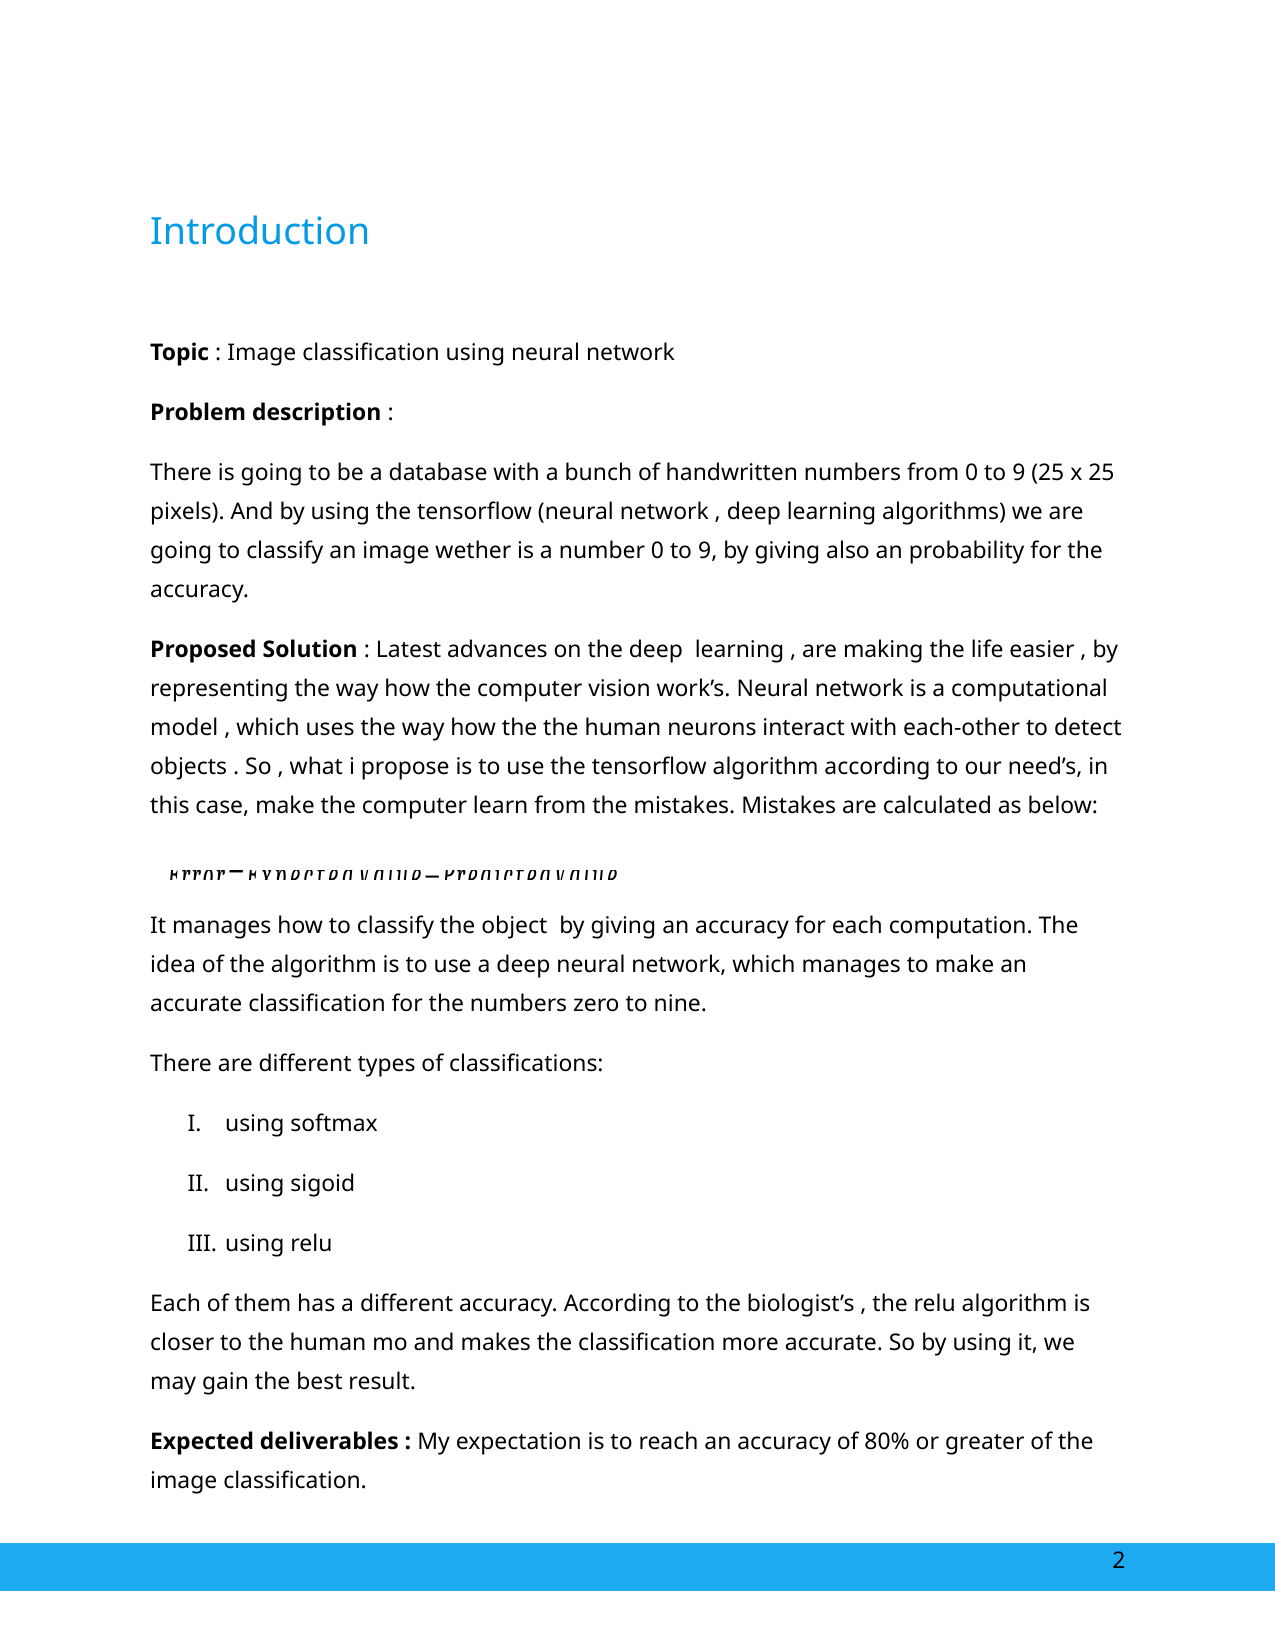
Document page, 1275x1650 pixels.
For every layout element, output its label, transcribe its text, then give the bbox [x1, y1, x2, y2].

text Each of them has a different accuracy. According to the biologist’s , the relu algorithm is closer to the human mo and makes the classification more accurate. So by using it, we may gain the best result. [150, 1287, 1125, 1396]
subtitle Introduction [150, 204, 1125, 255]
text It manages how to classify the object by giving an accuracy for each computation. The idea of the algorithm is to use a deep neural network, which manages to make an accurate classification for the numbers zero to nine. [150, 909, 1125, 1018]
list using sigoid [187, 1167, 1125, 1198]
text There is going to be a database with a bunch of handwritten numbers from 0 to 9 (25 x 25 pixels). And by using the tensorflow (neural network , deep learning algorithms) we are going to classify an image wether is a number 0 to 9, by giving also an probability for the accuracy. [150, 456, 1125, 604]
list using softmax [187, 1107, 1125, 1138]
text Proposed Solution : Latest advances on the deep learning , are making the life easier , by representing the way how the computer vision work’s. Neural network is a computational model , which uses the way how the the human neurons interact with each-other to detect objects . So , what i propose is to use the tensorflow algorithm according to our need’s, in this case, make the computer learn from the mistakes. Mistakes are calculated as below: [150, 633, 1125, 820]
text Problem description : [150, 396, 1125, 427]
text Expected deliverables : My expectation is to reach an accuracy of 80% or greater of the image classification. [150, 1424, 1125, 1495]
text There are different types of classifications: [150, 1047, 1125, 1078]
list using relu [187, 1227, 1125, 1258]
picture [0, 1543, 1275, 1591]
text Topic : Image classification using neural network [150, 336, 1125, 367]
